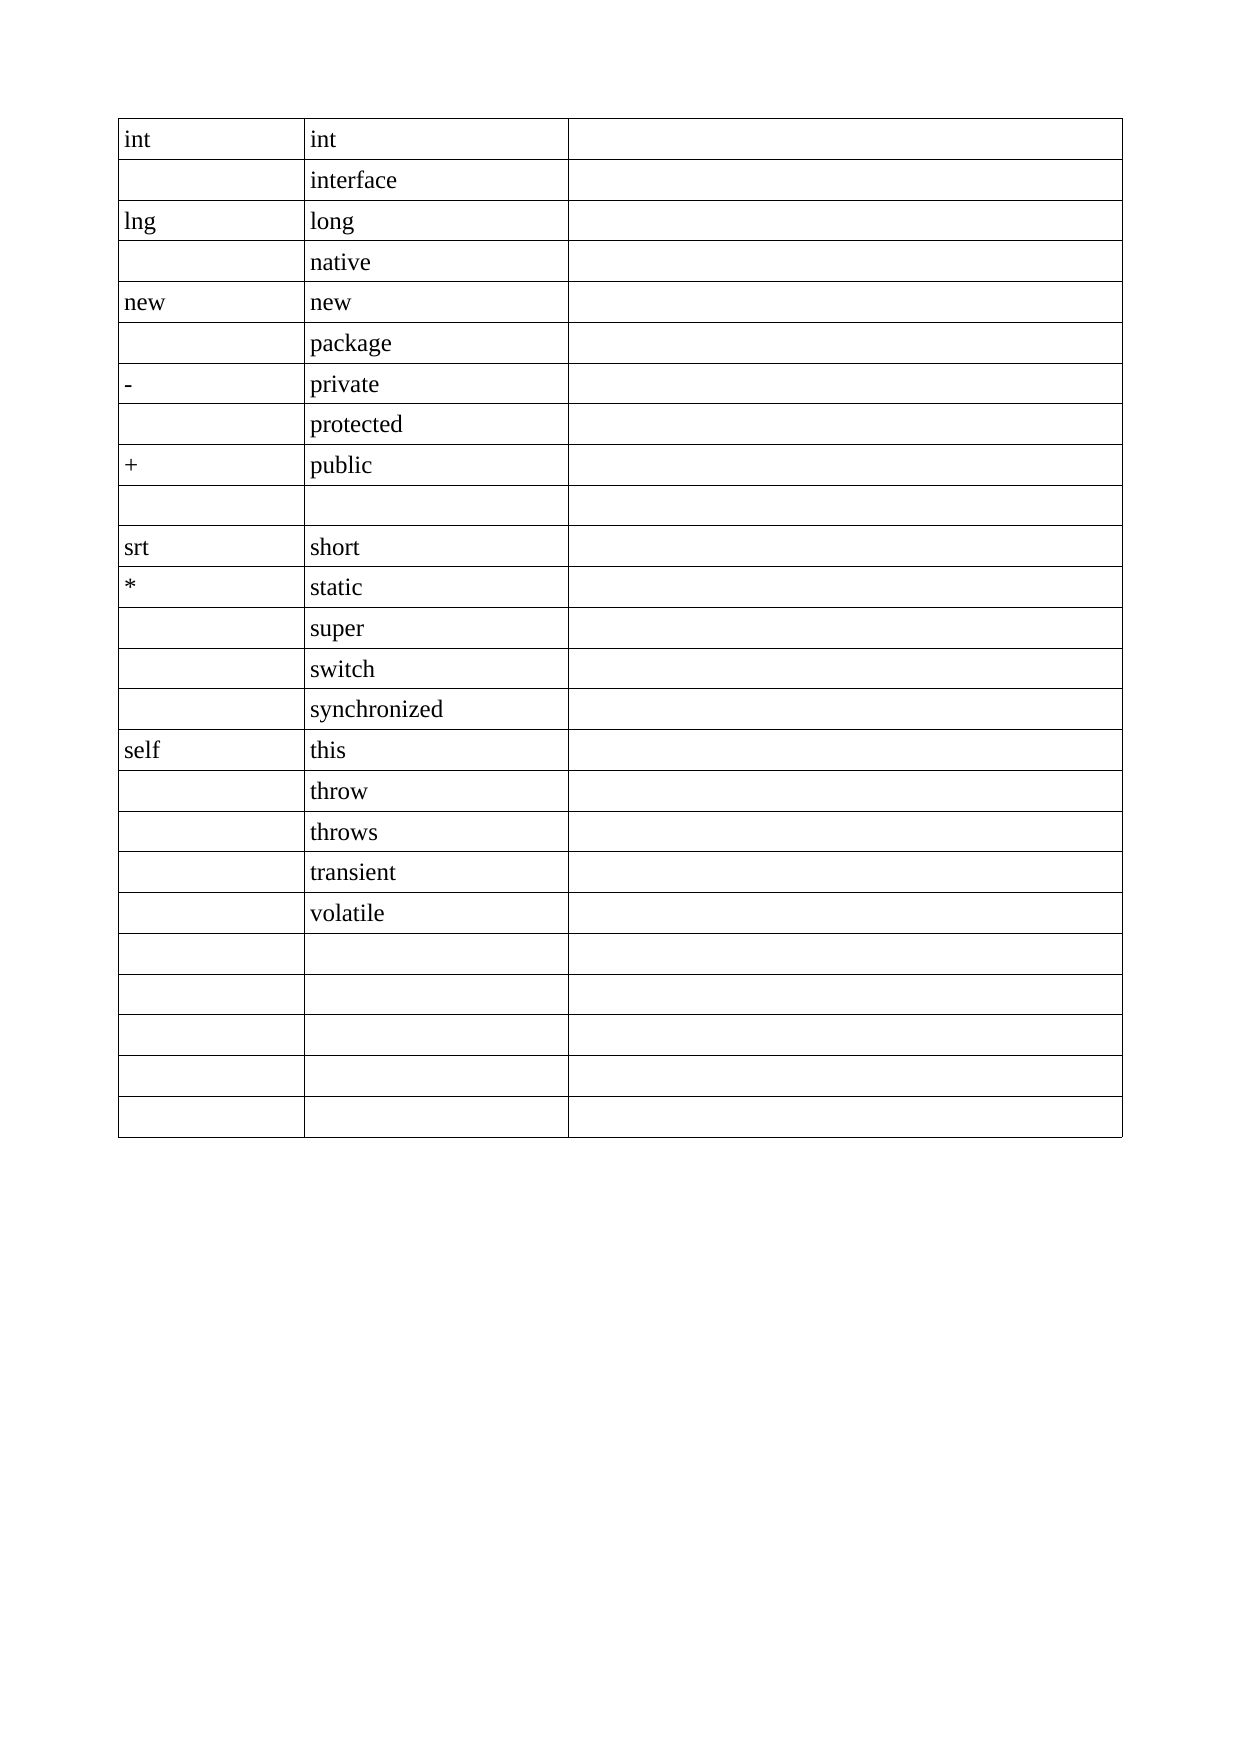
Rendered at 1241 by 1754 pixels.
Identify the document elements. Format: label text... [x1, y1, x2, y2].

table_cell [569, 404, 1122, 444]
table_cell synchronized [305, 689, 568, 729]
table_cell [569, 649, 1122, 688]
table_cell switch [305, 649, 568, 688]
table_cell package [305, 323, 568, 362]
table_cell public [305, 445, 568, 485]
table_cell [119, 160, 304, 199]
table_cell this [305, 730, 568, 770]
table_cell [305, 1056, 568, 1096]
table_cell [305, 486, 568, 525]
table_cell native [305, 241, 568, 281]
table_cell [119, 486, 304, 525]
table_cell [119, 771, 304, 811]
table_cell [569, 119, 1122, 159]
table_cell * [119, 567, 304, 607]
table_cell [569, 689, 1122, 729]
table_cell [569, 934, 1122, 973]
table_cell throws [305, 812, 568, 851]
table_cell [119, 1056, 304, 1096]
table_cell short [305, 526, 568, 566]
table_cell [119, 1015, 304, 1055]
table_cell throw [305, 771, 568, 811]
table_cell [305, 975, 568, 1014]
table_cell [119, 812, 304, 851]
table_cell super [305, 608, 568, 648]
table_cell volatile [305, 893, 568, 933]
table_cell [569, 526, 1122, 566]
table_cell [119, 241, 304, 281]
table_cell interface [305, 160, 568, 199]
table_cell [569, 364, 1122, 403]
table_cell [119, 934, 304, 973]
table_cell [569, 1097, 1122, 1136]
table_cell [119, 1097, 304, 1136]
table_cell [569, 812, 1122, 851]
table_cell static [305, 567, 568, 607]
table_cell protected [305, 404, 568, 444]
table_cell new [119, 282, 304, 322]
table_cell [569, 1015, 1122, 1055]
table_cell [569, 893, 1122, 933]
table_cell [305, 934, 568, 973]
table_cell transient [305, 852, 568, 892]
table_cell - [119, 364, 304, 403]
table_cell [119, 689, 304, 729]
table_cell [569, 241, 1122, 281]
table_cell long [305, 201, 568, 240]
table_cell [569, 608, 1122, 648]
table_cell [569, 771, 1122, 811]
table_cell [119, 323, 304, 362]
table_cell [119, 649, 304, 688]
table_cell [569, 852, 1122, 892]
table_cell [119, 608, 304, 648]
table_cell [569, 975, 1122, 1014]
table_cell [569, 160, 1122, 199]
table_cell int [305, 119, 568, 159]
table_cell [569, 201, 1122, 240]
table_cell [305, 1097, 568, 1136]
table_cell private [305, 364, 568, 403]
table_cell [119, 975, 304, 1014]
table_cell [569, 445, 1122, 485]
table_cell [305, 1015, 568, 1055]
table_cell int [119, 119, 304, 159]
table_cell [569, 486, 1122, 525]
table_cell + [119, 445, 304, 485]
table_cell [569, 730, 1122, 770]
table_cell [569, 282, 1122, 322]
table_cell [119, 404, 304, 444]
table_cell new [305, 282, 568, 322]
table_cell [569, 323, 1122, 362]
table_cell [569, 567, 1122, 607]
table_cell [119, 852, 304, 892]
table_cell srt [119, 526, 304, 566]
table_cell self [119, 730, 304, 770]
table_cell lng [119, 201, 304, 240]
table_cell [569, 1056, 1122, 1096]
table_cell [119, 893, 304, 933]
